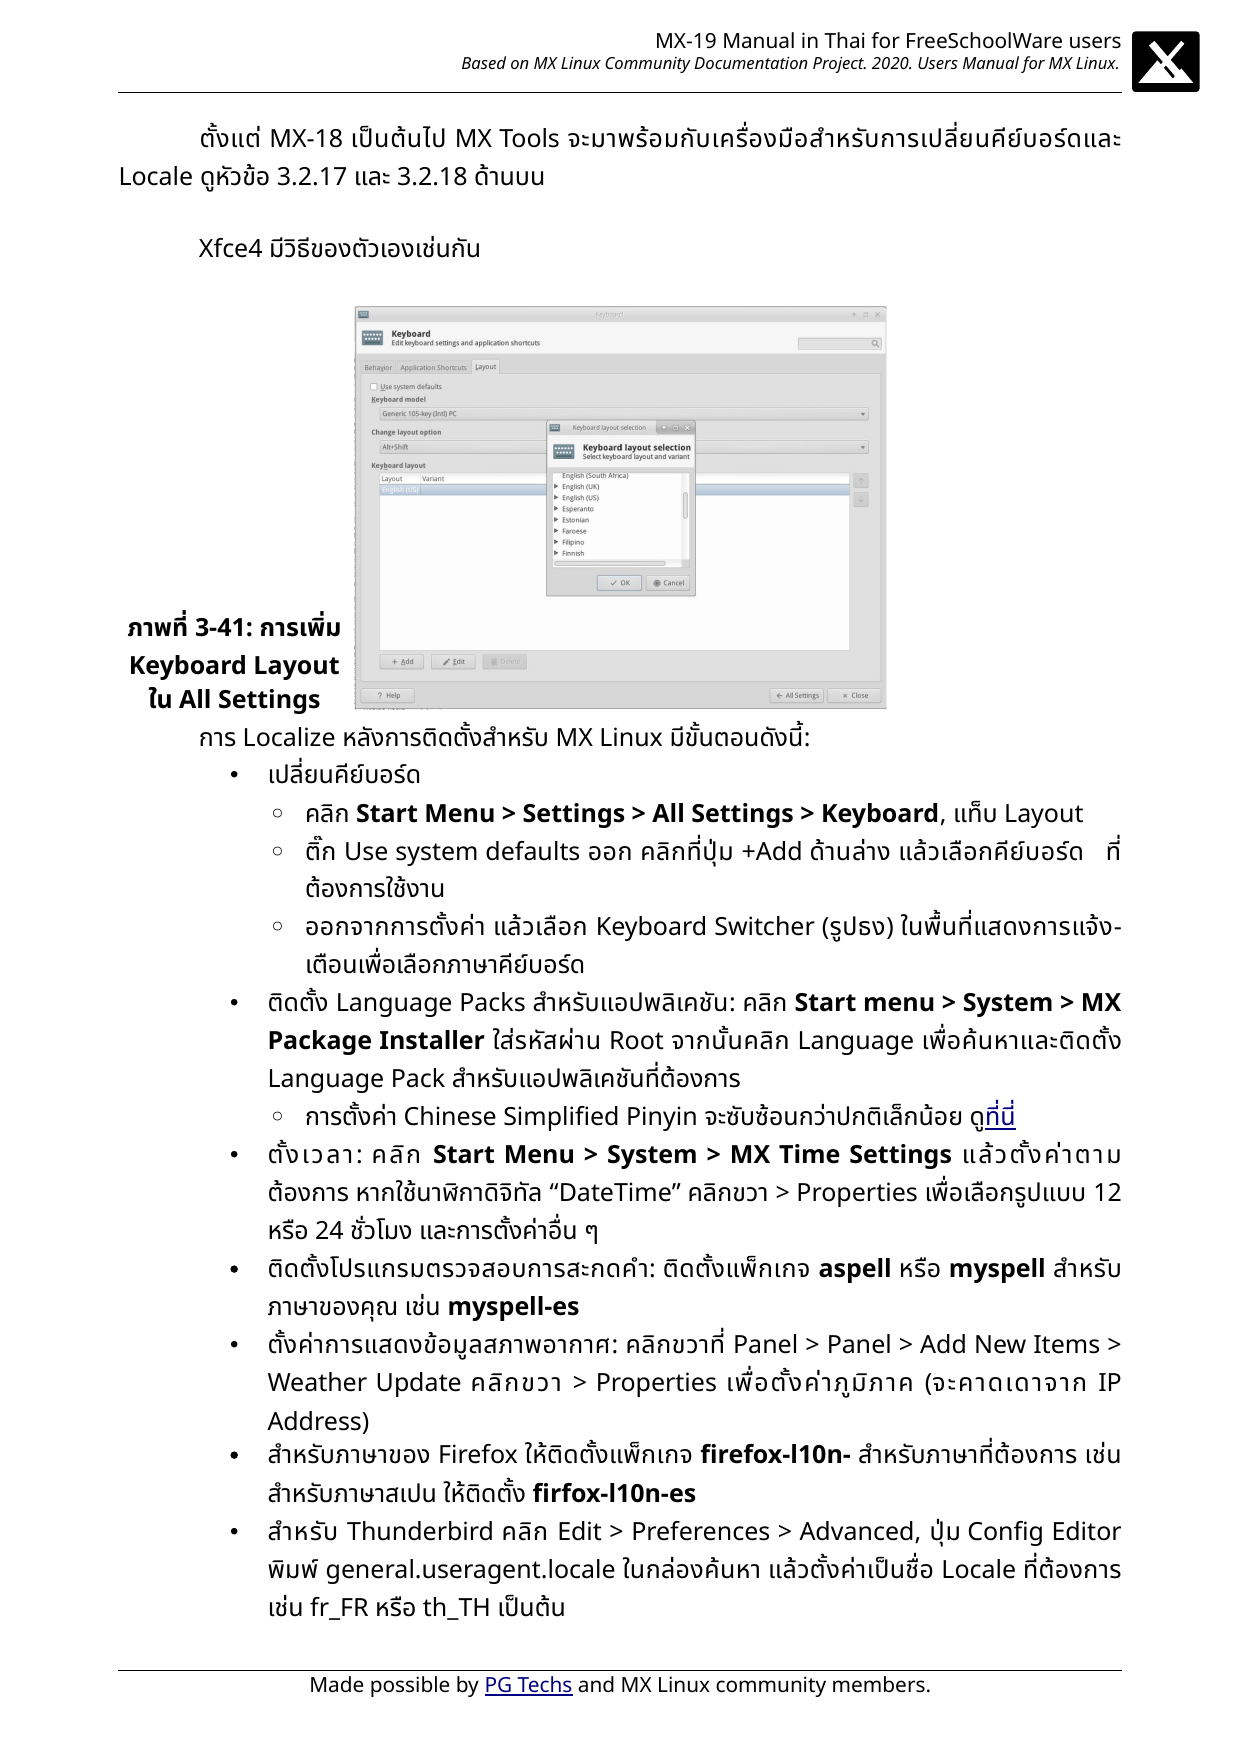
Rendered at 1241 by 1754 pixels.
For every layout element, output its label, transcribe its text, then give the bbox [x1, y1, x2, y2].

picture [350, 302, 891, 713]
text Xfce4 มีวิธีของตัวเองเช่นกัน [118, 231, 1122, 269]
text ตั้งแต่ MX-18 เป็นต้นไป MX Tools จะมาพร้อมกับเครื่องมือสำหรับการเปลี่ยนคีย์บอร์ดและ Locale ดูหัวข้อ 3.2.17 และ 3.2.18 ด้านบน [118, 121, 1122, 197]
list ตั้งค่าการแสดงข้อมูลสภาพอากาศ: คลิกขวาที่ Panel > Panel > Add New Items > Weather Update คลิกขวา > Properties เพื่อตั้งค่าภูมิภาค (จะคาดเดาจาก IP Address) [230, 1327, 1122, 1437]
list ตั้งเวลา: คลิก Start Menu > System > MX Time Settings แล้วตั้งค่าตามต้องการ หากใช้นาฬิกาดิจิทัล “DateTime” คลิกขวา > Properties เพื่อเลือกรูปแบบ 12 หรือ 24 ชั่วโมง และการตั้งค่าอื่น ๆ [230, 1137, 1122, 1251]
list คลิก Start Menu > Settings > All Settings > Keyboard, แท็บ Layout [267, 795, 1122, 833]
list ติ๊ก Use system defaults ออก คลิกที่ปุ่ม +Add ด้านล่าง แล้วเลือกคีย์บอร์ด ที่ต้องการใช้งาน [267, 833, 1122, 909]
list ออกจากการตั้งค่า แล้วเลือก Keyboard Switcher (รูปธง) ในพื้นที่แสดงการแจ้ง-เตือนเพื่อเลือกภาษาคีย์บอร์ด [267, 909, 1122, 985]
list ติดตั้งโปรแกรมตรวจสอบการสะกดคำ: ติดตั้งแพ็กเกจ aspell หรือ myspell สำหรับภาษาของคุณ เช่น myspell-es [230, 1251, 1122, 1327]
list สำหรับภาษาของ Firefox ให้ติดตั้งแพ็กเกจ firefox-l10n- สำหรับภาษาที่ต้องการ เช่น สำหรับภาษาสเปน ให้ติดตั้ง firfox-l10n-es [230, 1437, 1122, 1513]
text ภาพที่ 3-41: การเพิ่ม Keyboard Layout ใน All Settings [118, 609, 1122, 719]
list การตั้งค่า Chinese Simplified Pinyin จะซับซ้อนกว่าปกติเล็กน้อย ดูที่นี่ [267, 1099, 1122, 1137]
list สำหรับ Thunderbird คลิก Edit > Preferences > Advanced, ปุ่มConfig Editor พิมพ์ general.useragent.locale ในกล่องค้นหา แล้วตั้งค่าเป็นชื่อ Locale ที่ต้องการ เช่น fr_FR หรือ th_TH เป็นต้น [230, 1513, 1122, 1627]
list ติดตั้ง Language Packs สำหรับแอปพลิเคชัน: คลิก Start menu > System > MX Package Installer ใส่รหัสผ่าน Root จากนั้นคลิก Language เพื่อค้นหาและติดตั้ง Language Pack สำหรับแอปพลิเคชันที่ต้องการ [230, 985, 1122, 1099]
text การ Localize หลังการติดตั้งสำหรับ MX Linux มีขั้นตอนดังนี้: [118, 719, 1122, 757]
list เปลี่ยนคีย์บอร์ด [230, 757, 1122, 795]
